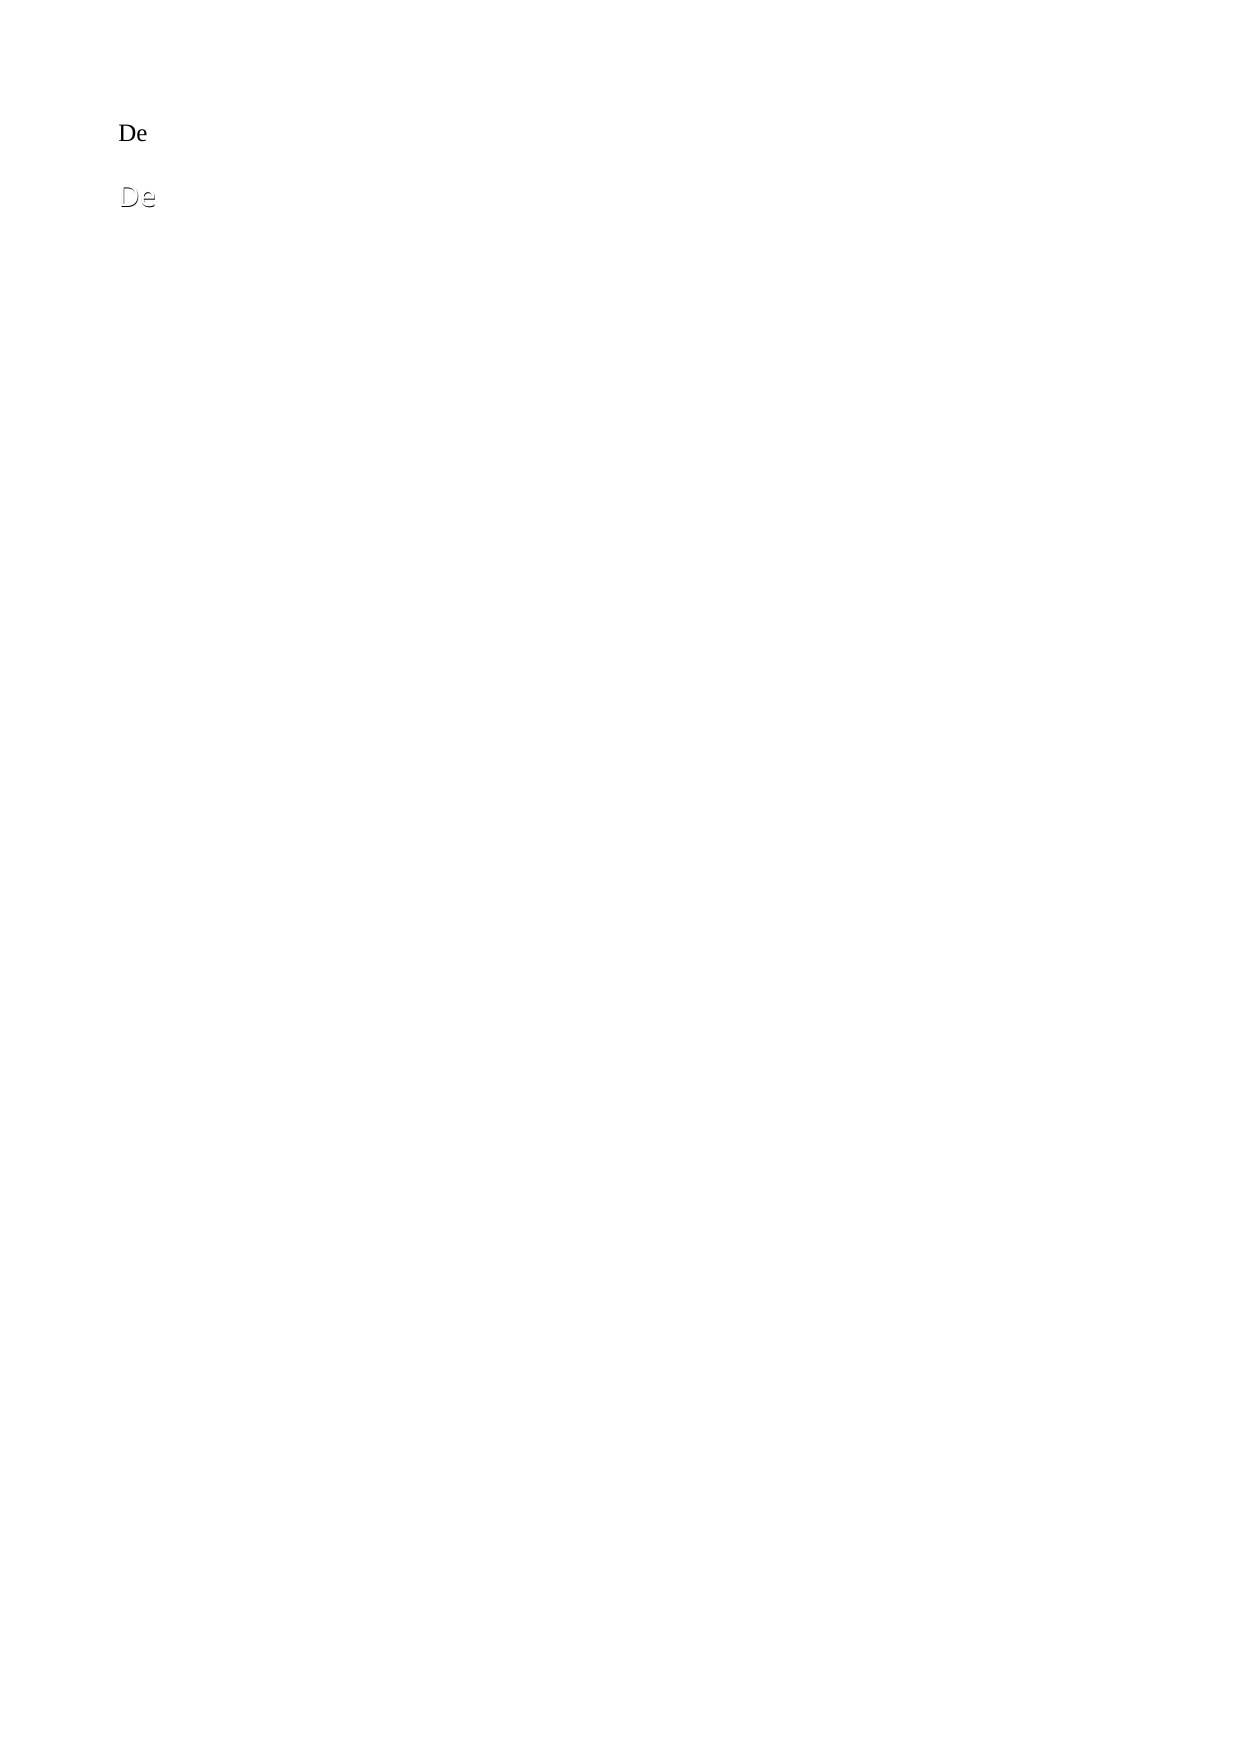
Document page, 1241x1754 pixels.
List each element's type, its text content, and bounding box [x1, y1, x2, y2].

text De [118, 176, 1122, 215]
text De [118, 118, 1122, 147]
